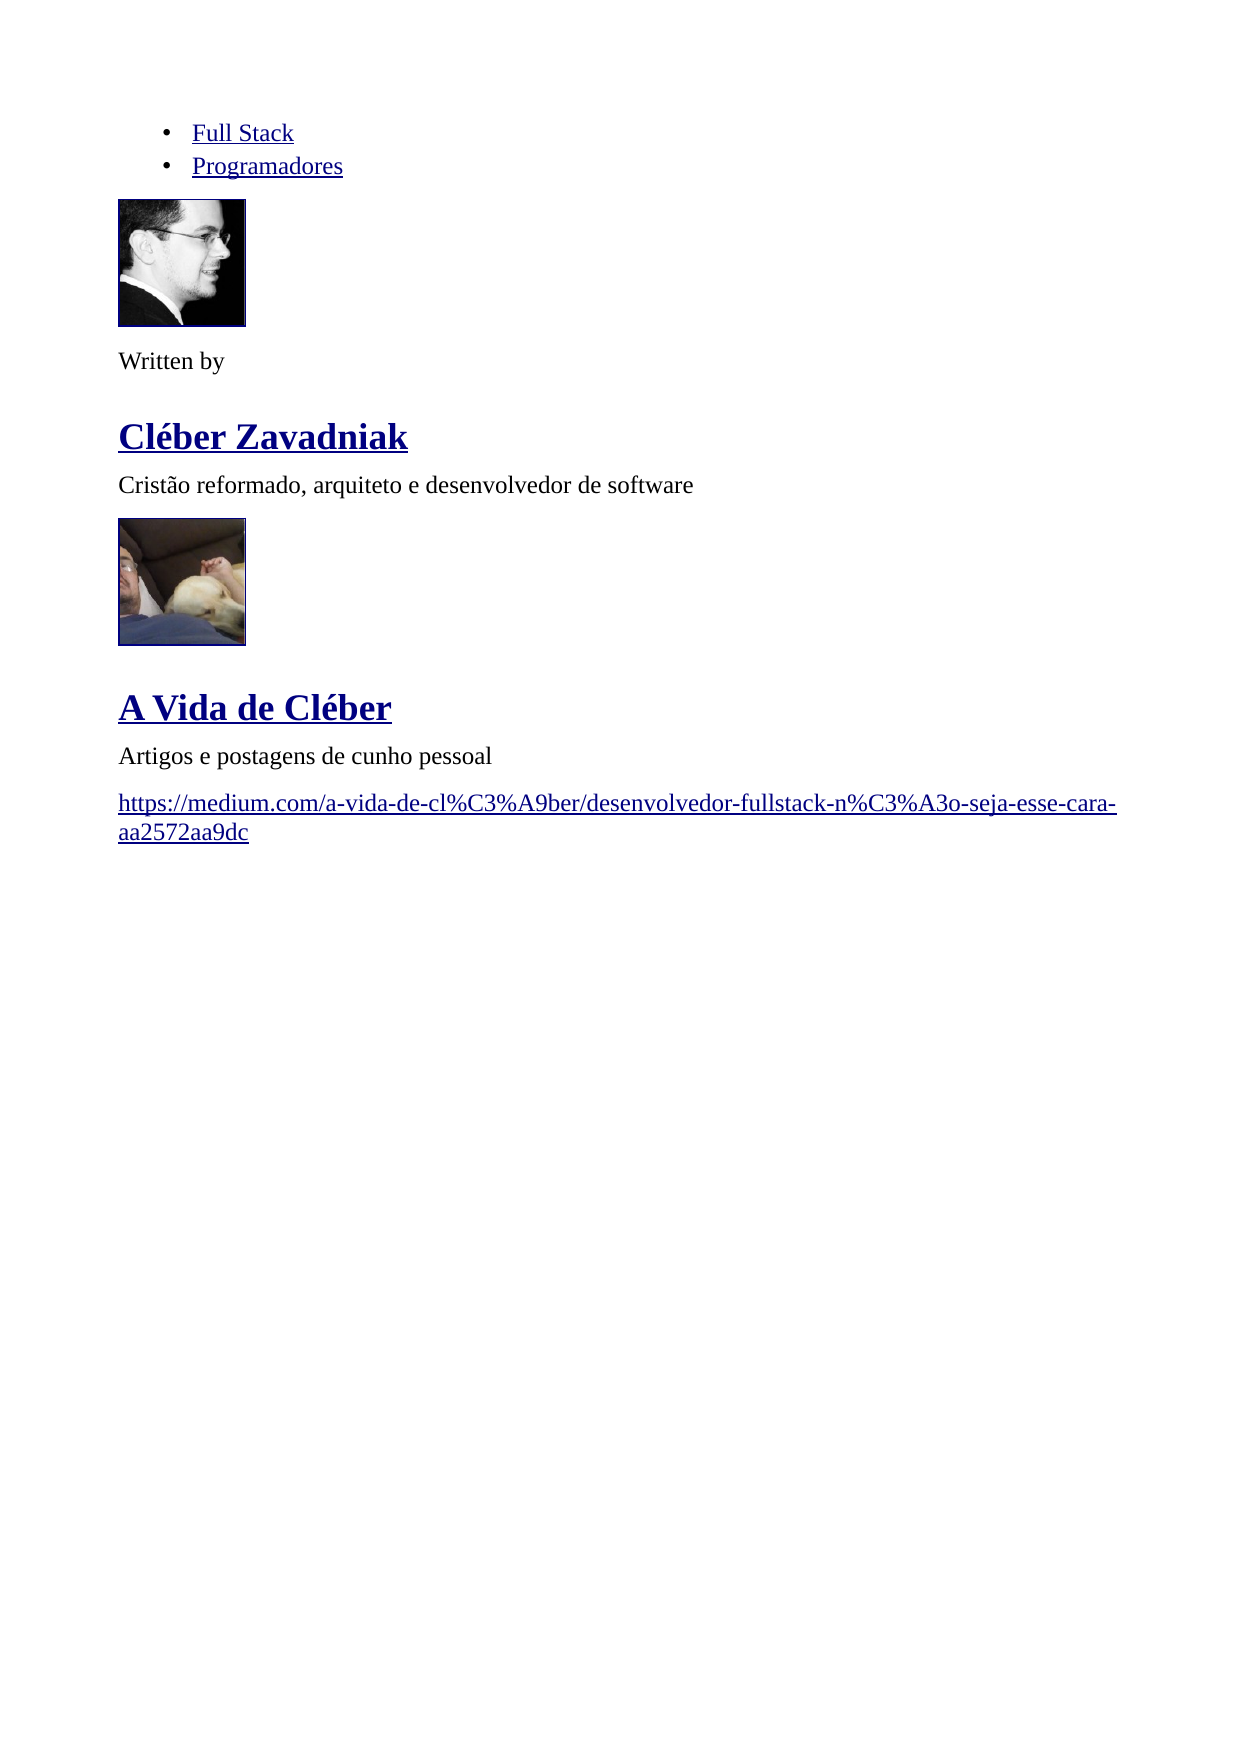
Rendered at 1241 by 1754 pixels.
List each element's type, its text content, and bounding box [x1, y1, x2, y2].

text Cristão reformado, arquiteto e desenvolvedor de software [118, 470, 1122, 498]
subtitle A Vida de Cléber [118, 685, 1122, 728]
list Full Stack [162, 118, 1122, 147]
subtitle Cléber Zavadniak [118, 414, 1122, 457]
picture [120, 519, 245, 644]
text Artigos e postagens de cunho pessoal [118, 741, 1122, 769]
text Written by [118, 346, 1122, 374]
list Programadores [162, 151, 1122, 180]
text https://medium.com/a-vida-de-cl%C3%A9ber/desenvolvedor-fullstack-n%C3%A3o-seja-esse-cara-aa2572aa9dc [118, 788, 1122, 846]
picture [120, 200, 245, 325]
